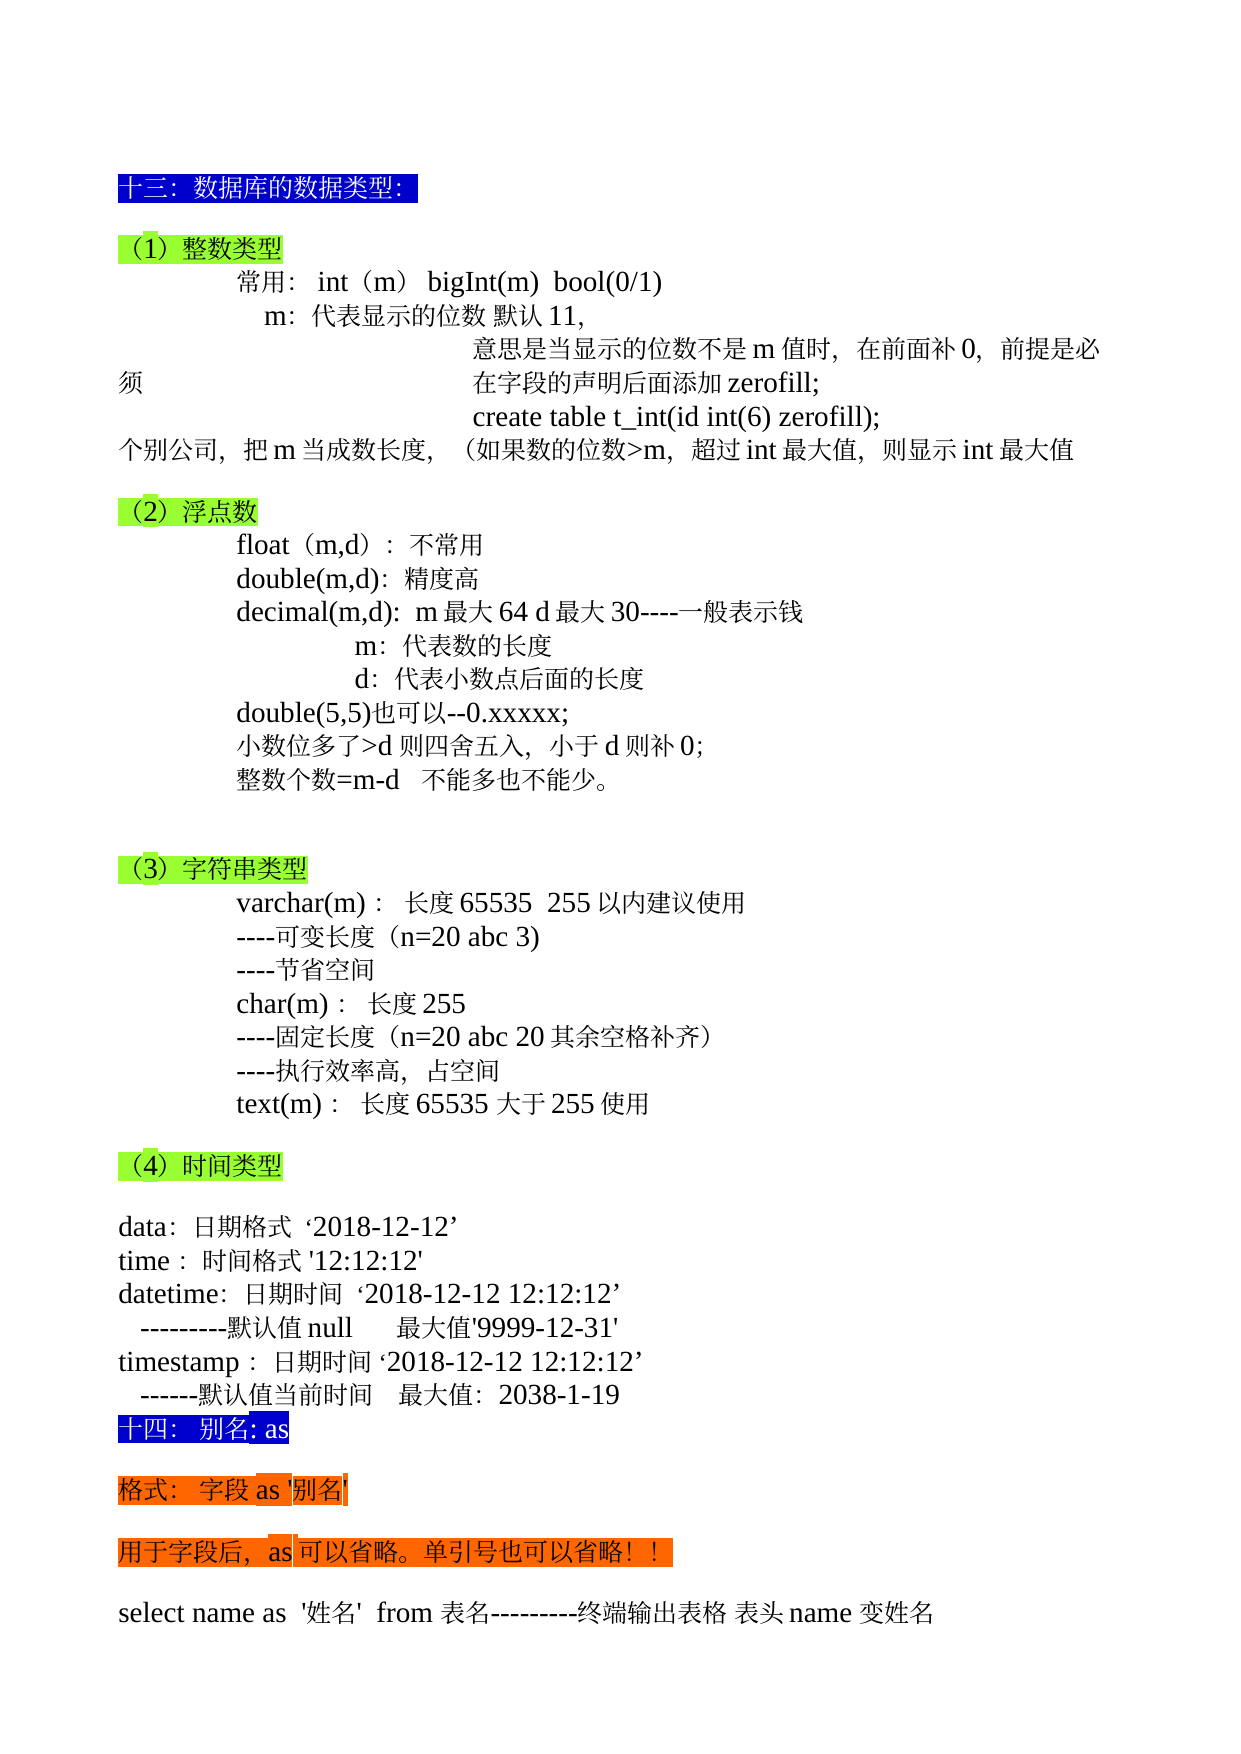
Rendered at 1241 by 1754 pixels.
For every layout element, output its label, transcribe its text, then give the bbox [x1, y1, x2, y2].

text datetime：日期时间 ‘2018-12-12 12:12:12’ [118, 1277, 1122, 1310]
text double(5,5)也可以--0.xxxxx; [118, 695, 1122, 728]
text （1）整数类型 [118, 231, 1122, 264]
text text(m) ： 长度65535 大于255使用 [118, 1086, 1122, 1120]
text select name as '姓名' from 表名---------终端输出表格 表头name 变姓名 [118, 1596, 1122, 1629]
text create table t_int(id int(6) zerofill); [118, 399, 1122, 432]
text 十三：数据库的数据类型： [118, 174, 1122, 203]
text 格式： 字段 as '别名' [118, 1472, 1122, 1506]
text ------默认值当前时间 最大值：2038-1-19 [118, 1377, 1122, 1411]
text m：代表显示的位数 默认11， [118, 298, 1122, 332]
text ----执行效率高，占空间 [118, 1053, 1122, 1086]
text 整数个数=m-d 不能多也不能少。 [118, 762, 1122, 796]
text d：代表小数点后面的长度 [118, 661, 1122, 695]
text time ：时间格式 '12:12:12' [118, 1243, 1122, 1277]
text varchar(m) ： 长度65535 255以内建议使用 [118, 885, 1122, 919]
text data：日期格式 ‘2018-12-12’ [118, 1209, 1122, 1243]
text double(m,d)：精度高 [118, 561, 1122, 594]
text 用于字段后，as可以省略。单引号也可以省略！！ [118, 1534, 1122, 1567]
text ---------默认值null 最大值'9999-12-31' [118, 1310, 1122, 1344]
text decimal(m,d): m最大64 d最大30----一般表示钱 [118, 594, 1122, 628]
text timestamp ：日期时间 ‘2018-12-12 12:12:12’ [118, 1344, 1122, 1377]
text 小数位多了>d 则四舍五入，小于d则补0； [118, 728, 1122, 762]
text ----节省空间 [118, 952, 1122, 986]
text 意思是当显示的位数不是m值时，在前面补0，前提是必须 在字段的声明后面添加zerofill; [118, 332, 1122, 399]
text （3）字符串类型 [118, 852, 1122, 885]
text float（m,d）：不常用 [118, 527, 1122, 561]
text char(m) ： 长度255 [118, 986, 1122, 1019]
text （4）时间类型 [118, 1148, 1122, 1182]
text 常用： int（m） bigInt(m) bool(0/1) [118, 264, 1122, 298]
text （2）浮点数 [118, 494, 1122, 527]
text ----固定长度（n=20 abc 20其余空格补齐） [118, 1019, 1122, 1053]
text 十四： 别名: as [118, 1411, 1122, 1444]
text 个别公司，把m当成数长度，（如果数的位数>m，超过int最大值，则显示int最大值 [118, 432, 1122, 466]
text ----可变长度（n=20 abc 3) [118, 919, 1122, 952]
text m：代表数的长度 [118, 628, 1122, 661]
